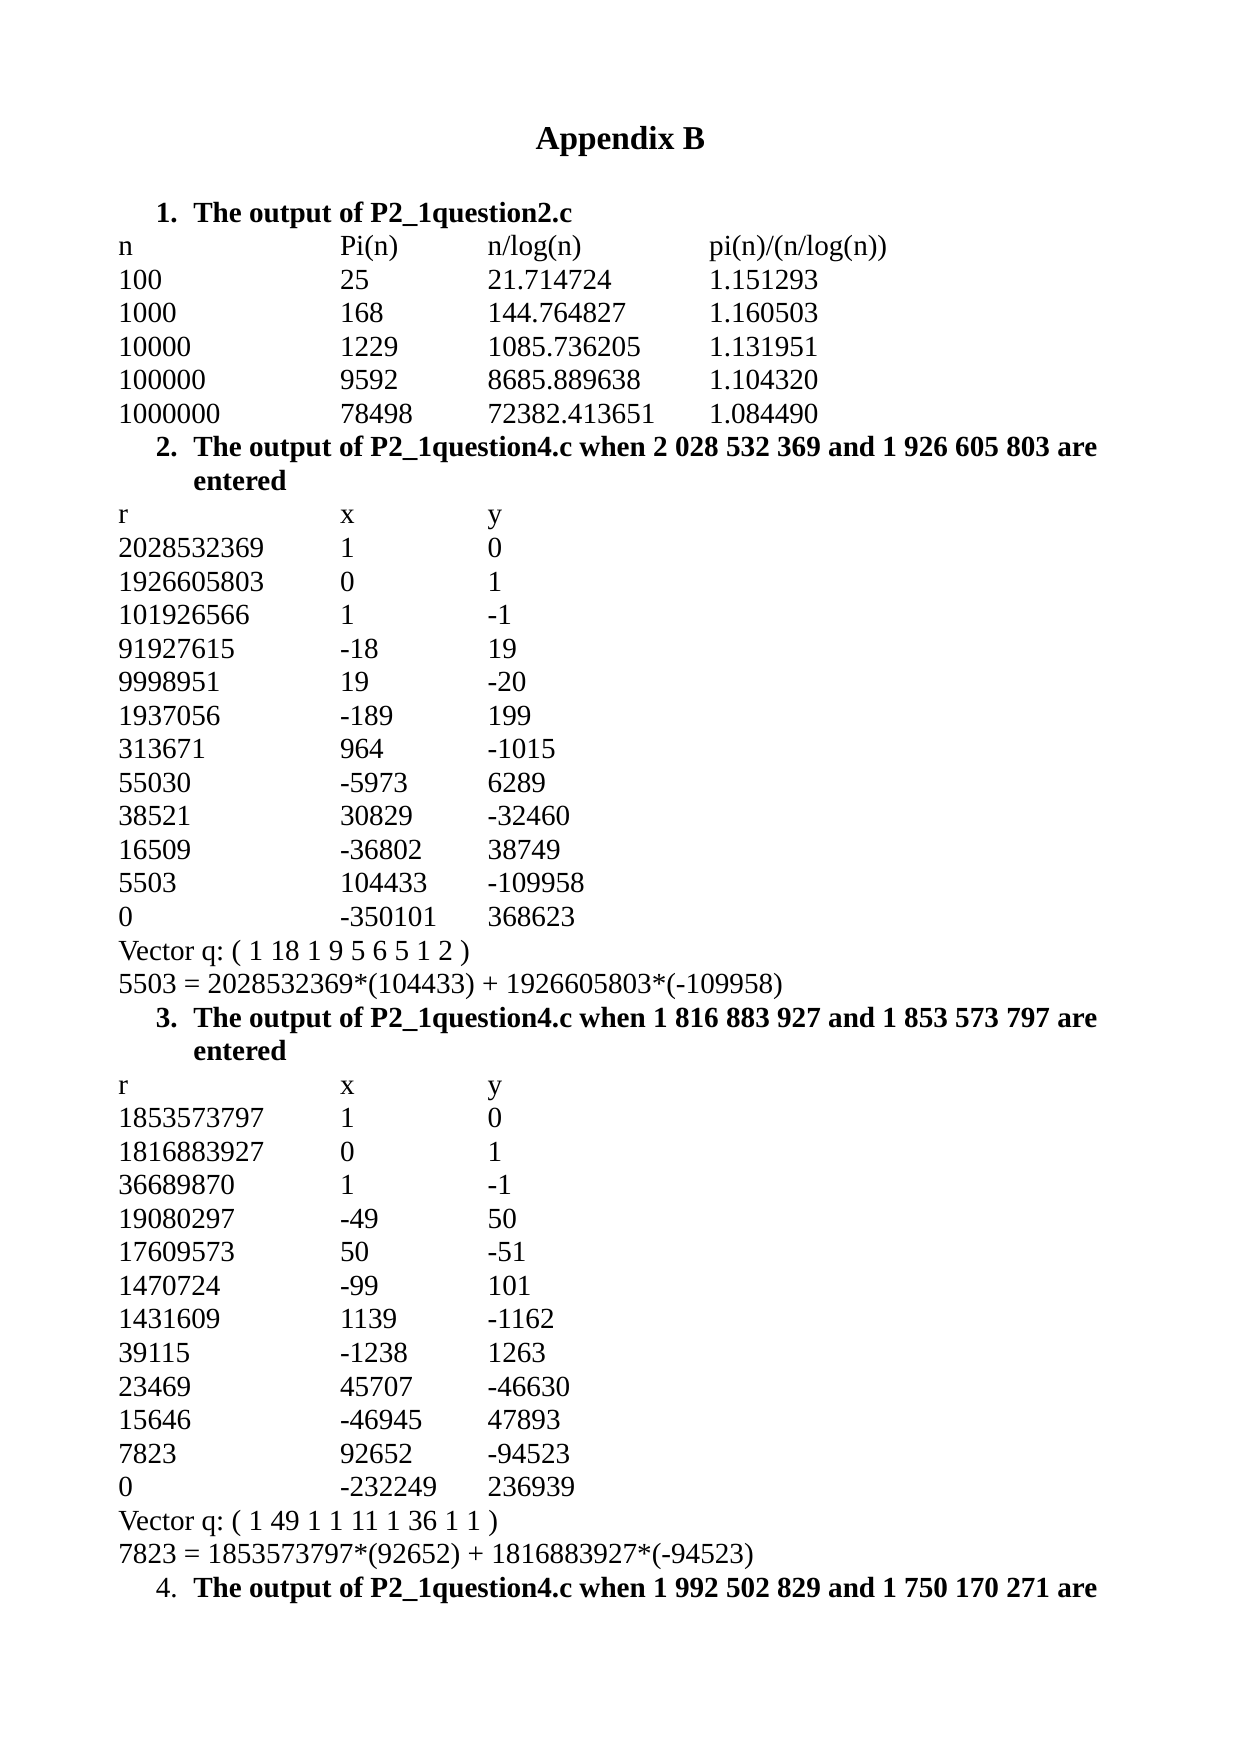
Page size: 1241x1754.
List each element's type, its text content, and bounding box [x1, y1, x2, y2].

text 0 -232249 236939 [118, 1469, 1122, 1503]
text 38521 30829 -32460 [118, 798, 1122, 832]
text 39115 -1238 1263 [118, 1335, 1122, 1369]
text 100000 9592 8685.889638 1.104320 [118, 362, 1122, 396]
text r x y [118, 497, 1122, 530]
text 7823 92652 -94523 [118, 1436, 1122, 1469]
text 1853573797 1 0 [118, 1100, 1122, 1134]
text 1926605803 0 1 [118, 564, 1122, 597]
text 17609573 50 -51 [118, 1234, 1122, 1268]
text 9998951 19 -20 [118, 664, 1122, 698]
text 1431609 1139 -1162 [118, 1302, 1122, 1335]
text 100 25 21.714724 1.151293 [118, 262, 1122, 295]
text 0 -350101 368623 [118, 899, 1122, 933]
text 5503 = 2028532369*(104433) + 1926605803*(-109958) [118, 966, 1122, 1000]
text 10000 1229 1085.736205 1.131951 [118, 329, 1122, 362]
text 1470724 -99 101 [118, 1268, 1122, 1302]
list The output of P2_1question4.c when 2 028 532 369 and 1 926 605 803 are entered [156, 429, 1122, 497]
list The output of P2_1question4.c when 1 992 502 829 and 1 750 170 271 are [156, 1570, 1122, 1603]
text 1000000 78498 72382.413651 1.084490 [118, 396, 1122, 429]
text 101926566 1 -1 [118, 597, 1122, 631]
text 7823 = 1853573797*(92652) + 1816883927*(-94523) [118, 1536, 1122, 1570]
text 2028532369 1 0 [118, 530, 1122, 564]
list The output of P2_1question2.c [156, 195, 1122, 228]
text Vector q: ( 1 18 1 9 5 6 5 1 2 ) [118, 933, 1122, 966]
text 1000 168 144.764827 1.160503 [118, 295, 1122, 329]
list The output of P2_1question4.c when 1 816 883 927 and 1 853 573 797 are entered [156, 1000, 1122, 1067]
text 91927615 -18 19 [118, 631, 1122, 664]
text Appendix B [118, 118, 1122, 156]
text 5503 104433 -109958 [118, 866, 1122, 899]
text 36689870 1 -1 [118, 1167, 1122, 1201]
text 23469 45707 -46630 [118, 1369, 1122, 1402]
text 313671 964 -1015 [118, 731, 1122, 765]
text n Pi(n) n/log(n) pi(n)/(n/log(n)) [118, 228, 1122, 262]
text 19080297 -49 50 [118, 1201, 1122, 1234]
text 1816883927 0 1 [118, 1134, 1122, 1167]
text r x y [118, 1067, 1122, 1100]
text Vector q: ( 1 49 1 1 11 1 36 1 1 ) [118, 1503, 1122, 1536]
text 16509 -36802 38749 [118, 832, 1122, 866]
text 55030 -5973 6289 [118, 765, 1122, 798]
text 15646 -46945 47893 [118, 1402, 1122, 1436]
text 1937056 -189 199 [118, 698, 1122, 731]
